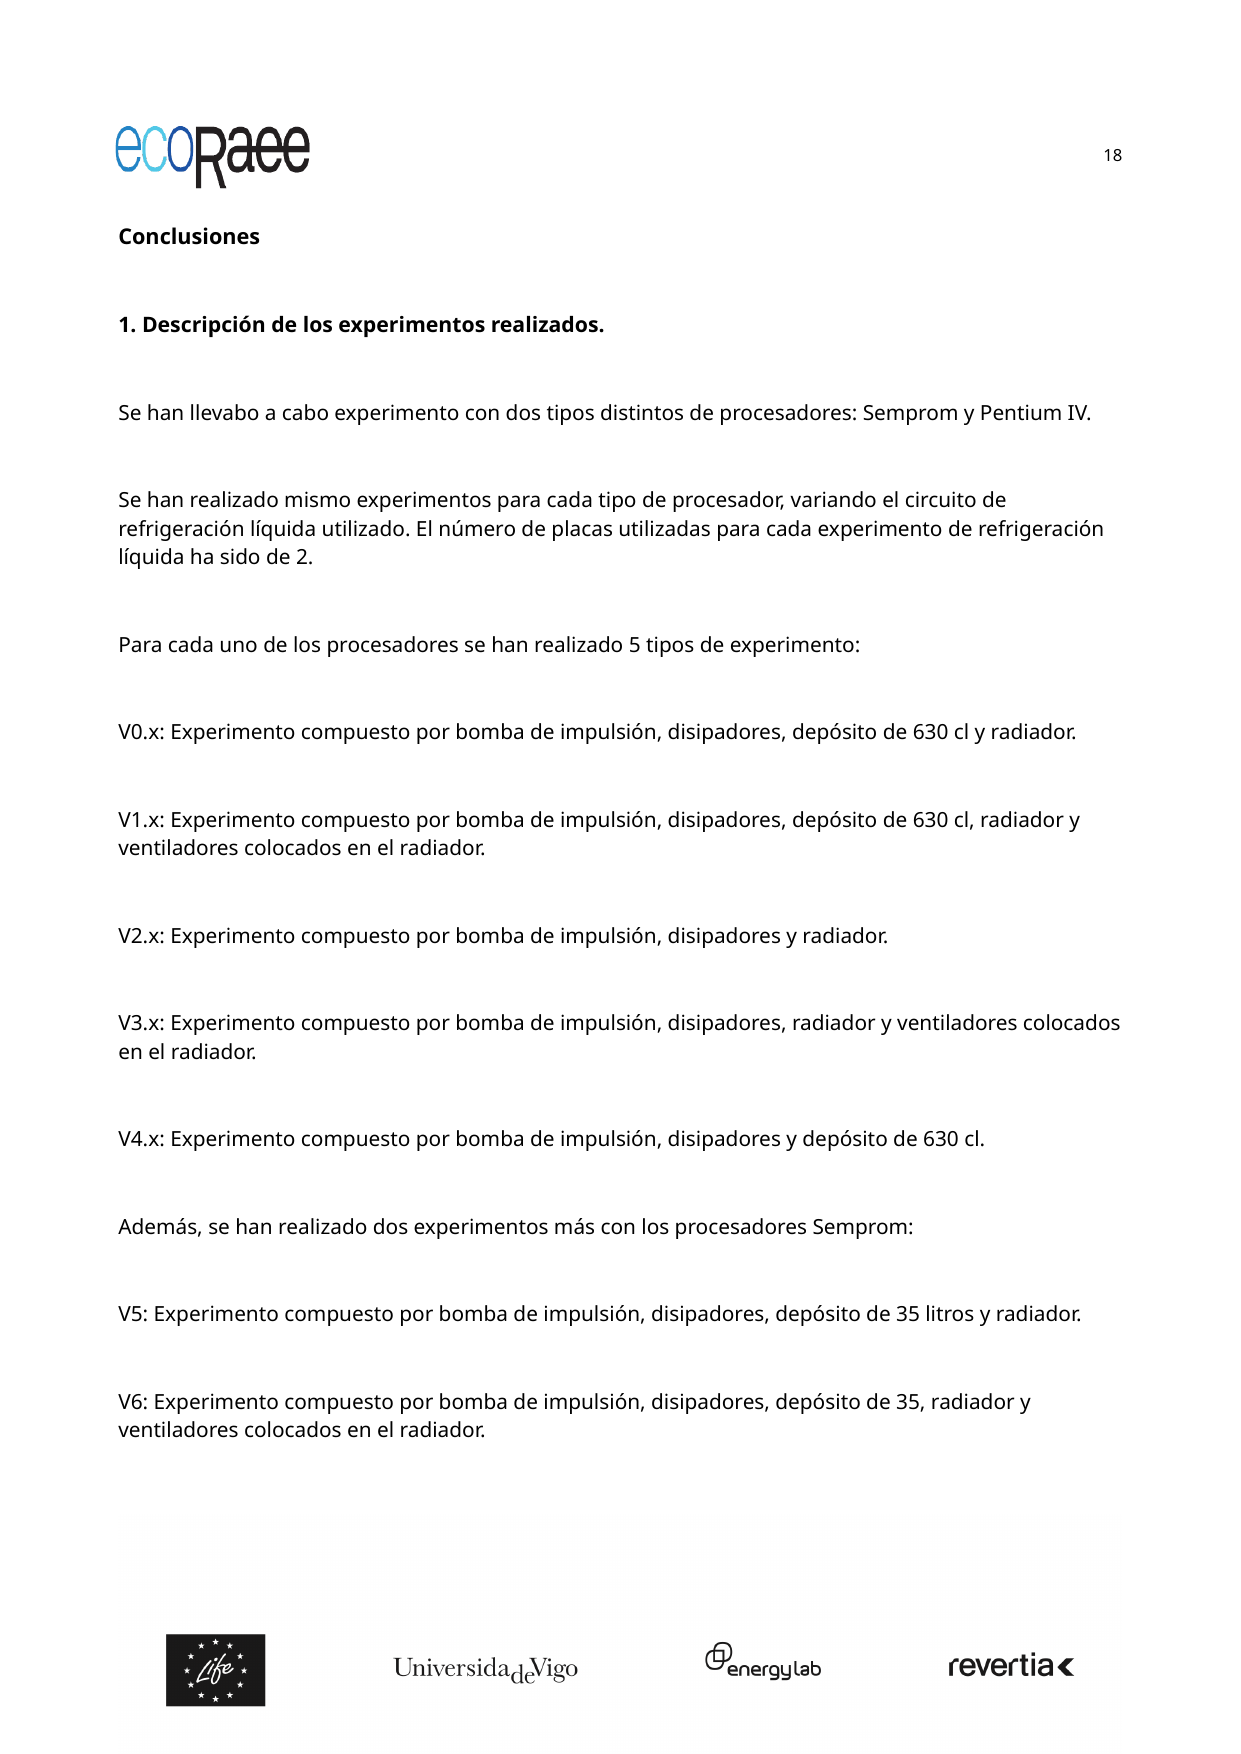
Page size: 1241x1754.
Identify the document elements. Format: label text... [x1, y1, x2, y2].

text Además, se han realizado dos experimentos más con los procesadores Semprom: [118, 1212, 1122, 1240]
text Para cada uno de los procesadores se han realizado 5 tipos de experimento: [118, 630, 1122, 658]
text V3.x: Experimento compuesto por bomba de impulsión, disipadores, radiador y ventiladores colocados en el radiador. [118, 1008, 1122, 1065]
picture [114, 124, 311, 190]
text V4.x: Experimento compuesto por bomba de impulsión, disipadores y depósito de 630 cl. [118, 1124, 1122, 1153]
text Se han llevabo a cabo experimento con dos tipos distintos de procesadores: Semprom y Pentium IV. [118, 398, 1122, 426]
text V6: Experimento compuesto por bomba de impulsión, disipadores, depósito de 35, radiador y ventiladores colocados en el radiador. [118, 1387, 1122, 1444]
text V0.x: Experimento compuesto por bomba de impulsión, disipadores, depósito de 630 cl y radiador. [118, 717, 1122, 746]
text 1. Descripción de los experimentos realizados. [118, 310, 1122, 339]
text V2.x: Experimento compuesto por bomba de impulsión, disipadores y radiador. [118, 921, 1122, 949]
text Conclusiones [118, 221, 1122, 251]
text V5: Experimento compuesto por bomba de impulsión, disipadores, depósito de 35 litros y radiador. [118, 1299, 1122, 1328]
picture [118, 1514, 1123, 1754]
text V1.x: Experimento compuesto por bomba de impulsión, disipadores, depósito de 630 cl, radiador y ventiladores colocados en el radiador. [118, 805, 1122, 862]
text Se han realizado mismo experimentos para cada tipo de procesador, variando el circuito de refrigeración líquida utilizado. El número de placas utilizadas para cada experimento de refrigeración líquida ha sido de 2. [118, 486, 1122, 571]
